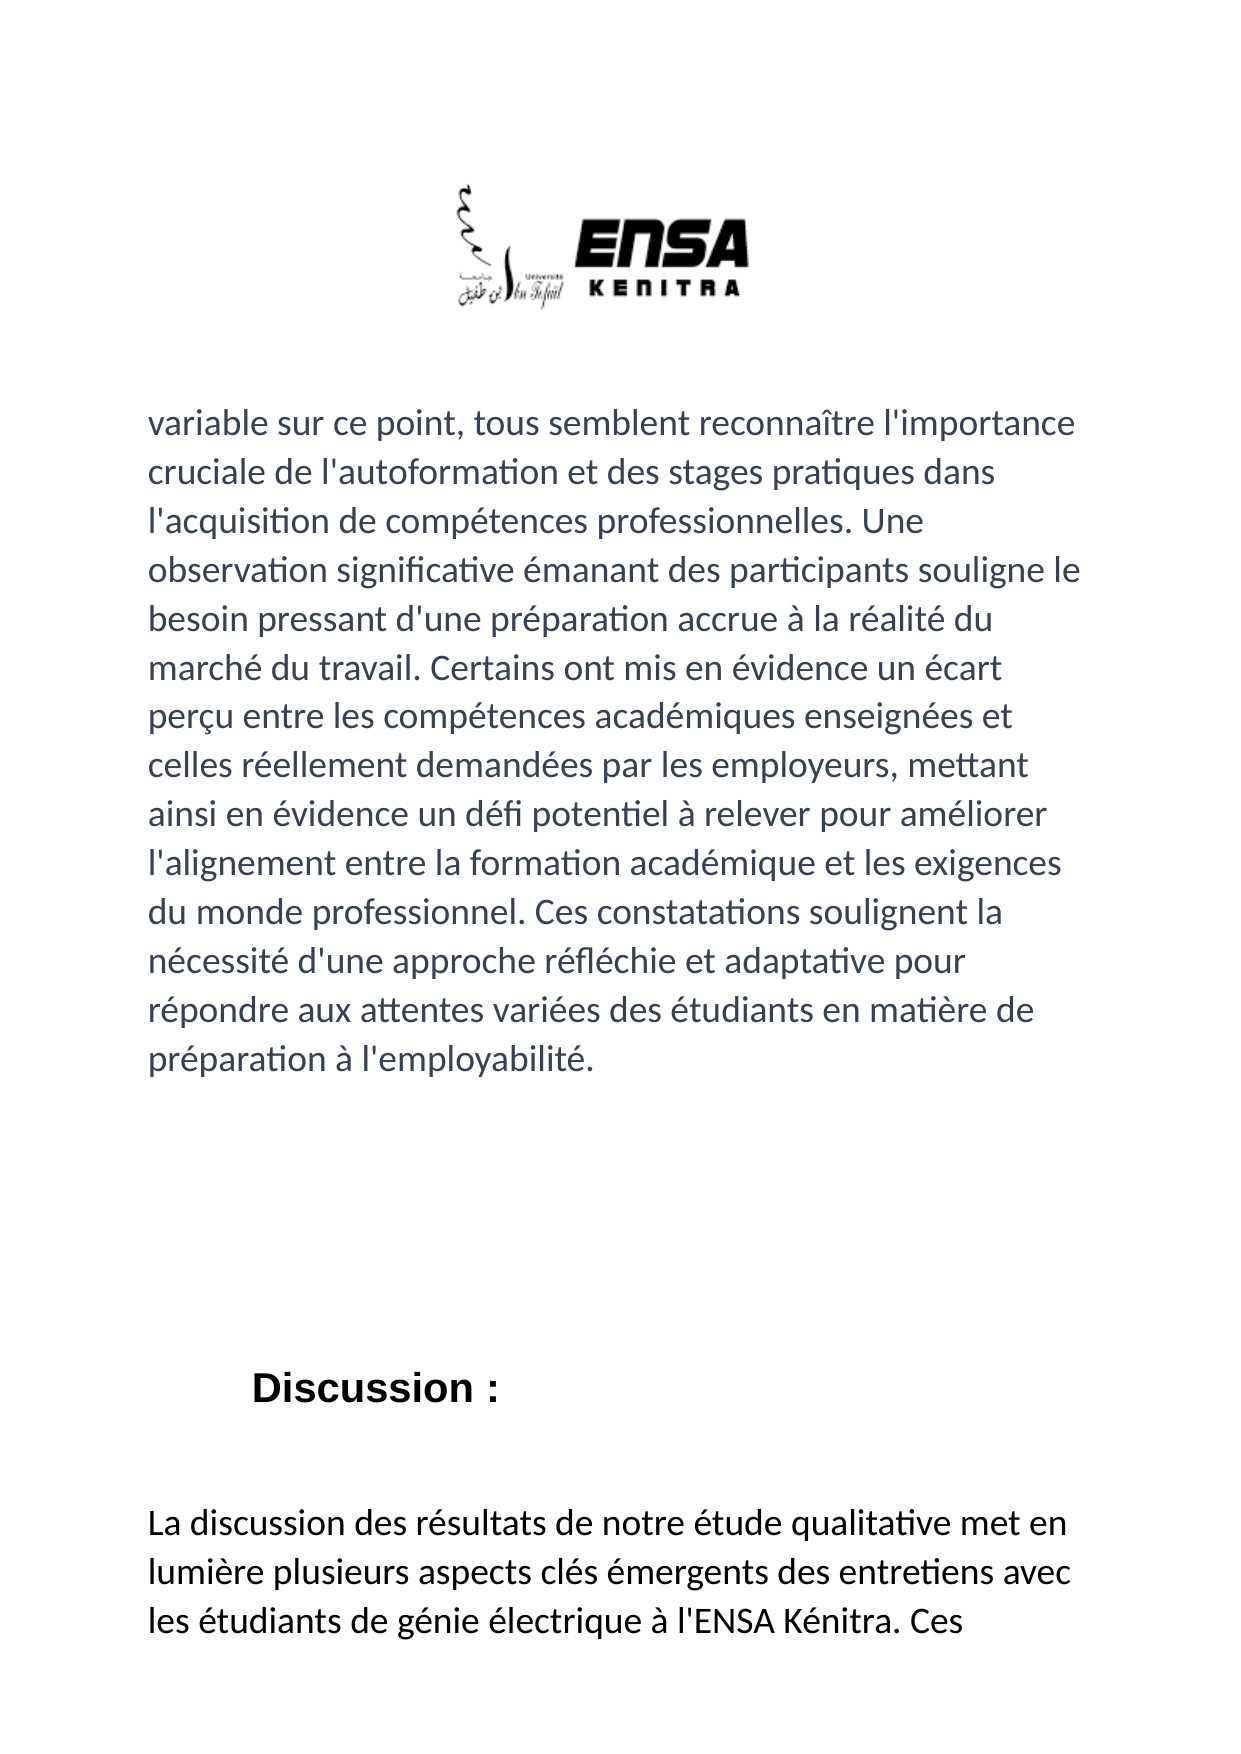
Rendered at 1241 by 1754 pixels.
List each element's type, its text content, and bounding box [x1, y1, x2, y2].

text La discussion des résultats de notre étude qualitative met en lumière plusieurs aspects clés émergents des entretiens avec les étudiants de génie électrique à l'ENSA Kénitra. Ces [148, 1499, 1093, 1643]
text variable sur ce point, tous semblent reconnaître l'importance cruciale de l'autoformation et des stages pratiques dans l'acquisition de compétences professionnelles. Une observation significative émanant des participants souligne le besoin pressant d'une préparation accrue à la réalité du marché du travail. Certains ont mis en évidence un écart perçu entre les compétences académiques enseignées et celles réellement demandées par les employeurs, mettant ainsi en évidence un défi potentiel à relever pour améliorer l'alignement entre la formation académique et les exigences du monde professionnel. Ces constatations soulignent la nécessité d'une approche réfléchie et adaptative pour répondre aux attentes variées des étudiants en matière de préparation à l'employabilité. [148, 399, 1093, 1081]
text Discussion : [148, 1363, 1093, 1411]
